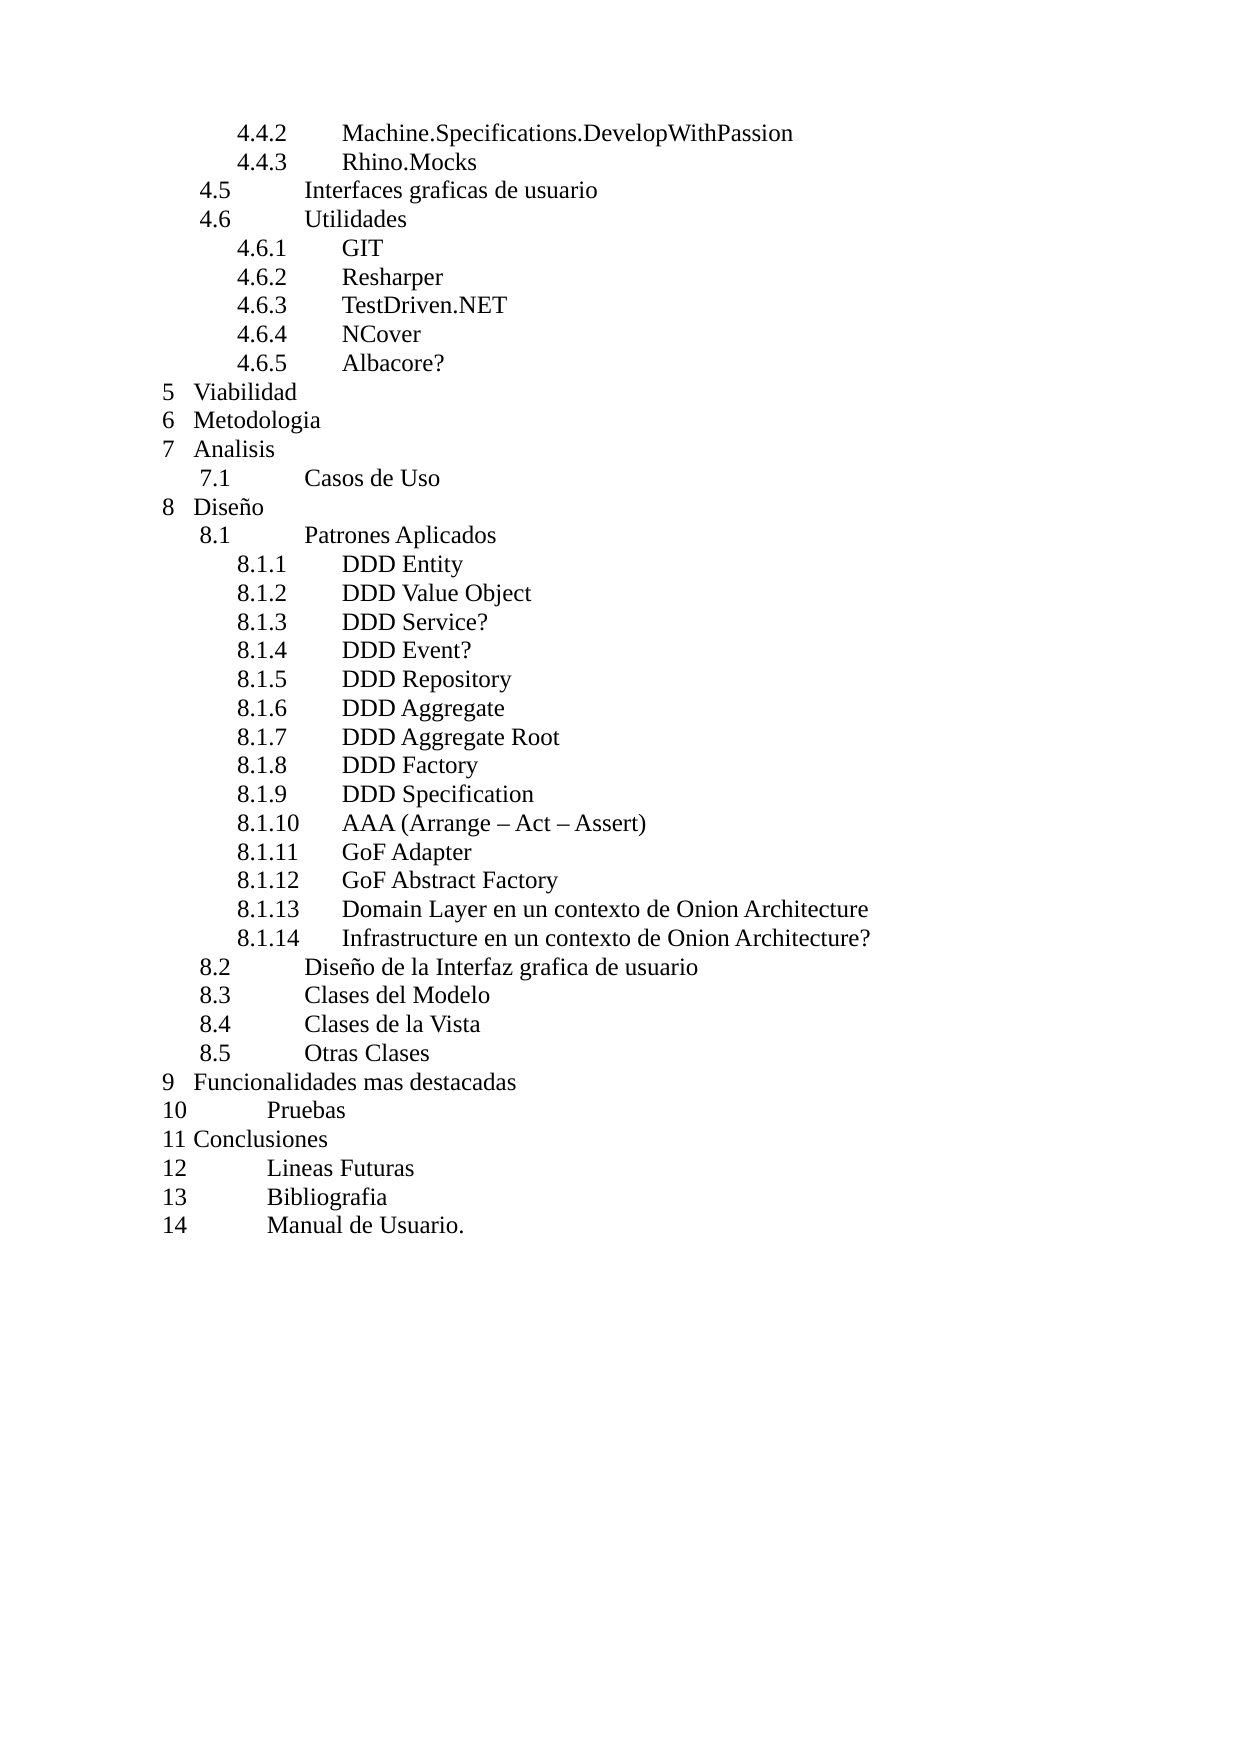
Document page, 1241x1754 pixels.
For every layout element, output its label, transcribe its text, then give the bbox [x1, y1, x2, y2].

list DDD Repository [231, 664, 1122, 693]
list Otras Clases [193, 1038, 1122, 1067]
list Analisis [156, 434, 1122, 463]
list DDD Factory [231, 751, 1122, 779]
list DDD Service? [231, 607, 1122, 636]
list DDD Entity [231, 549, 1122, 578]
list GoF Abstract Factory [231, 866, 1122, 894]
list Utilidades [193, 204, 1122, 233]
list Viabilidad [156, 377, 1122, 406]
list Machine.Specifications.DevelopWithPassion [231, 118, 1122, 147]
list Manual de Usuario. [156, 1211, 1122, 1239]
list Clases de la Vista [193, 1009, 1122, 1038]
list Funcionalidades mas destacadas [156, 1067, 1122, 1096]
list DDD Value Object [231, 578, 1122, 607]
list Metodologia [156, 406, 1122, 434]
list Diseño [156, 492, 1122, 521]
list Rhino.Mocks [231, 147, 1122, 176]
list Infrastructure en un contexto de Onion Architecture? [231, 923, 1122, 952]
list NCover [231, 319, 1122, 348]
list TestDriven.NET [231, 291, 1122, 319]
list GIT [231, 233, 1122, 262]
list Lineas Futuras [156, 1153, 1122, 1182]
list Diseño de la Interfaz grafica de usuario [193, 952, 1122, 981]
list Casos de Uso [193, 463, 1122, 492]
list Pruebas [156, 1096, 1122, 1124]
list GoF Adapter [231, 837, 1122, 866]
list AAA (Arrange – Act – Assert) [231, 808, 1122, 837]
list DDD Aggregate [231, 693, 1122, 722]
list Domain Layer en un contexto de Onion Architecture [231, 894, 1122, 923]
list DDD Specification [231, 779, 1122, 808]
list DDD Event? [231, 636, 1122, 664]
list DDD Aggregate Root [231, 722, 1122, 751]
list Bibliografia [156, 1182, 1122, 1211]
list Conclusiones [156, 1124, 1122, 1153]
list Clases del Modelo [193, 981, 1122, 1009]
list Resharper [231, 262, 1122, 291]
list Albacore? [231, 348, 1122, 377]
list Patrones Aplicados [193, 521, 1122, 549]
list Interfaces graficas de usuario [193, 176, 1122, 204]
